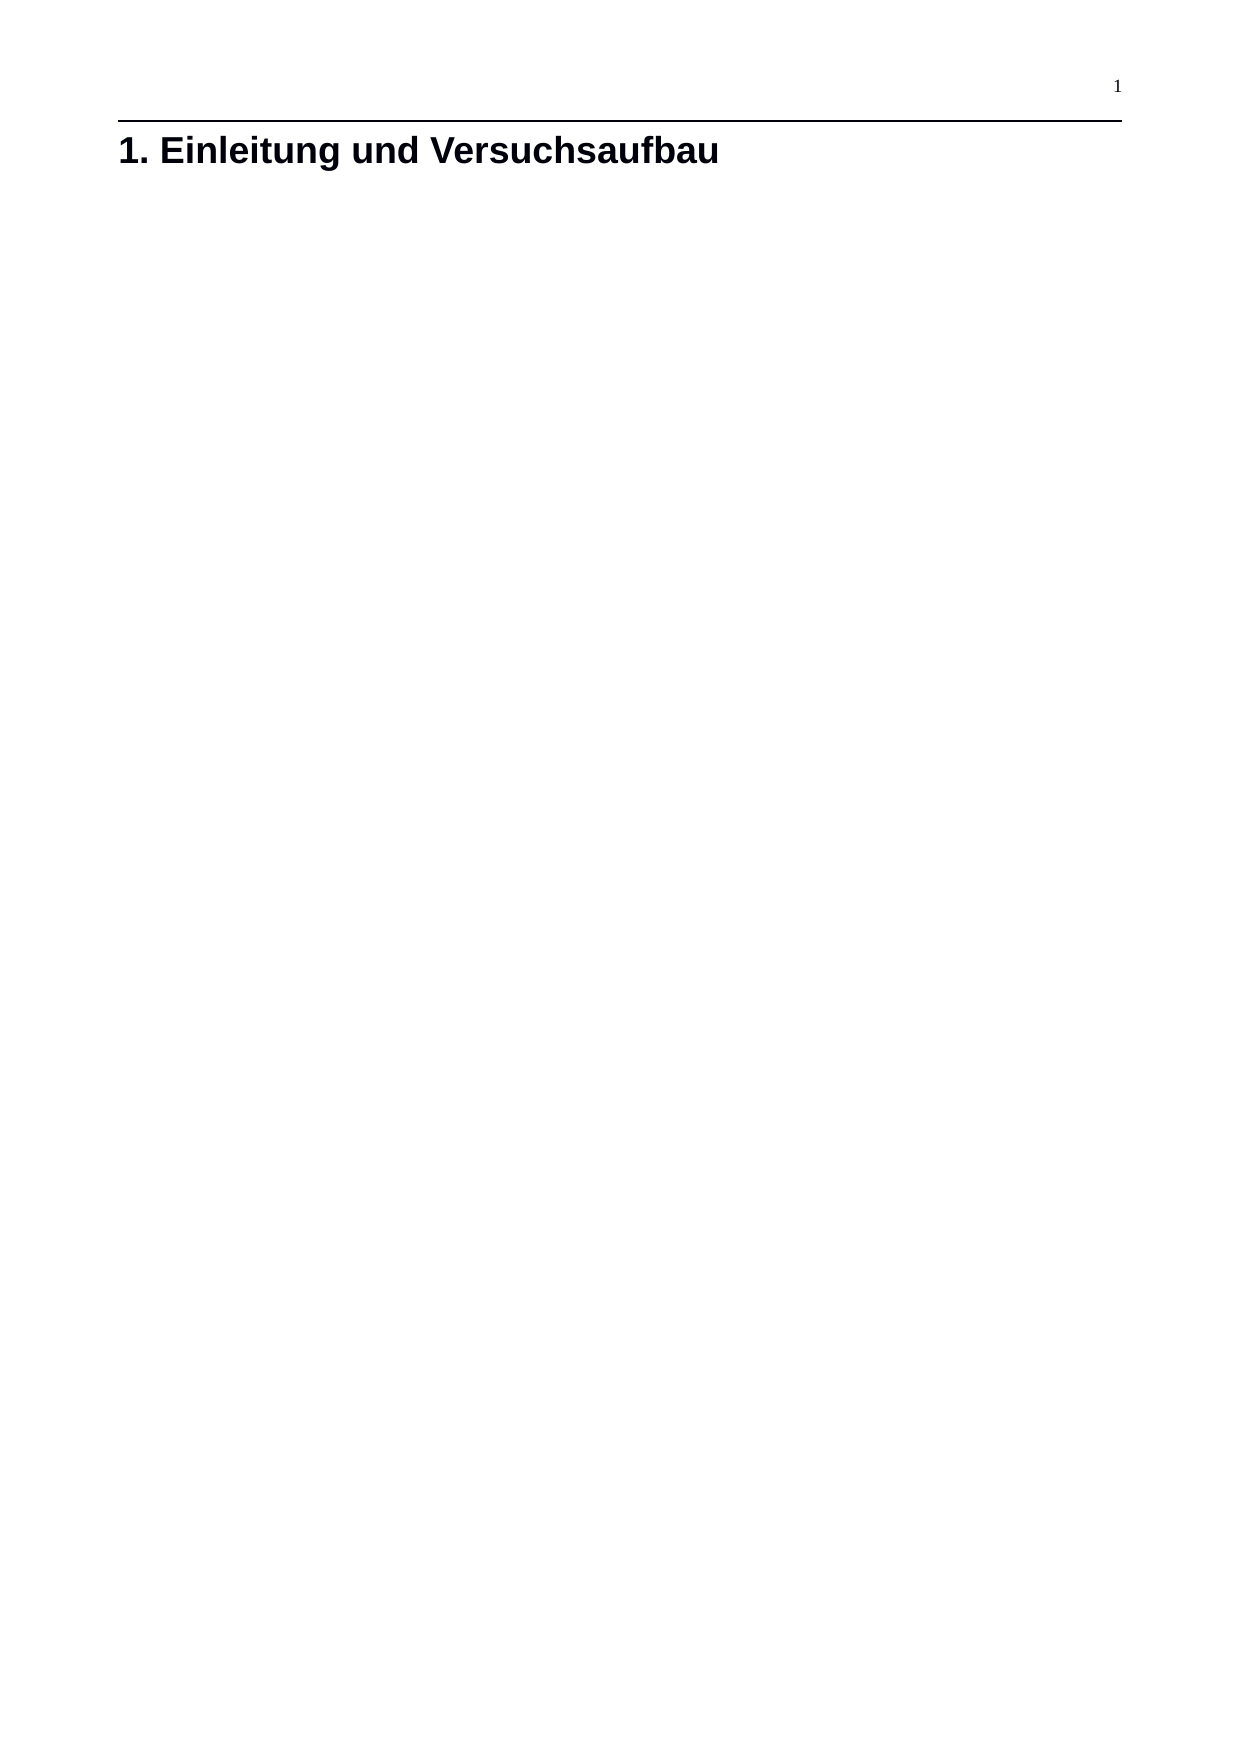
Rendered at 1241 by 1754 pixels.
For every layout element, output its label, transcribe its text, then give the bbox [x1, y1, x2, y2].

title 1. Einleitung und Versuchsaufbau [118, 128, 1122, 171]
